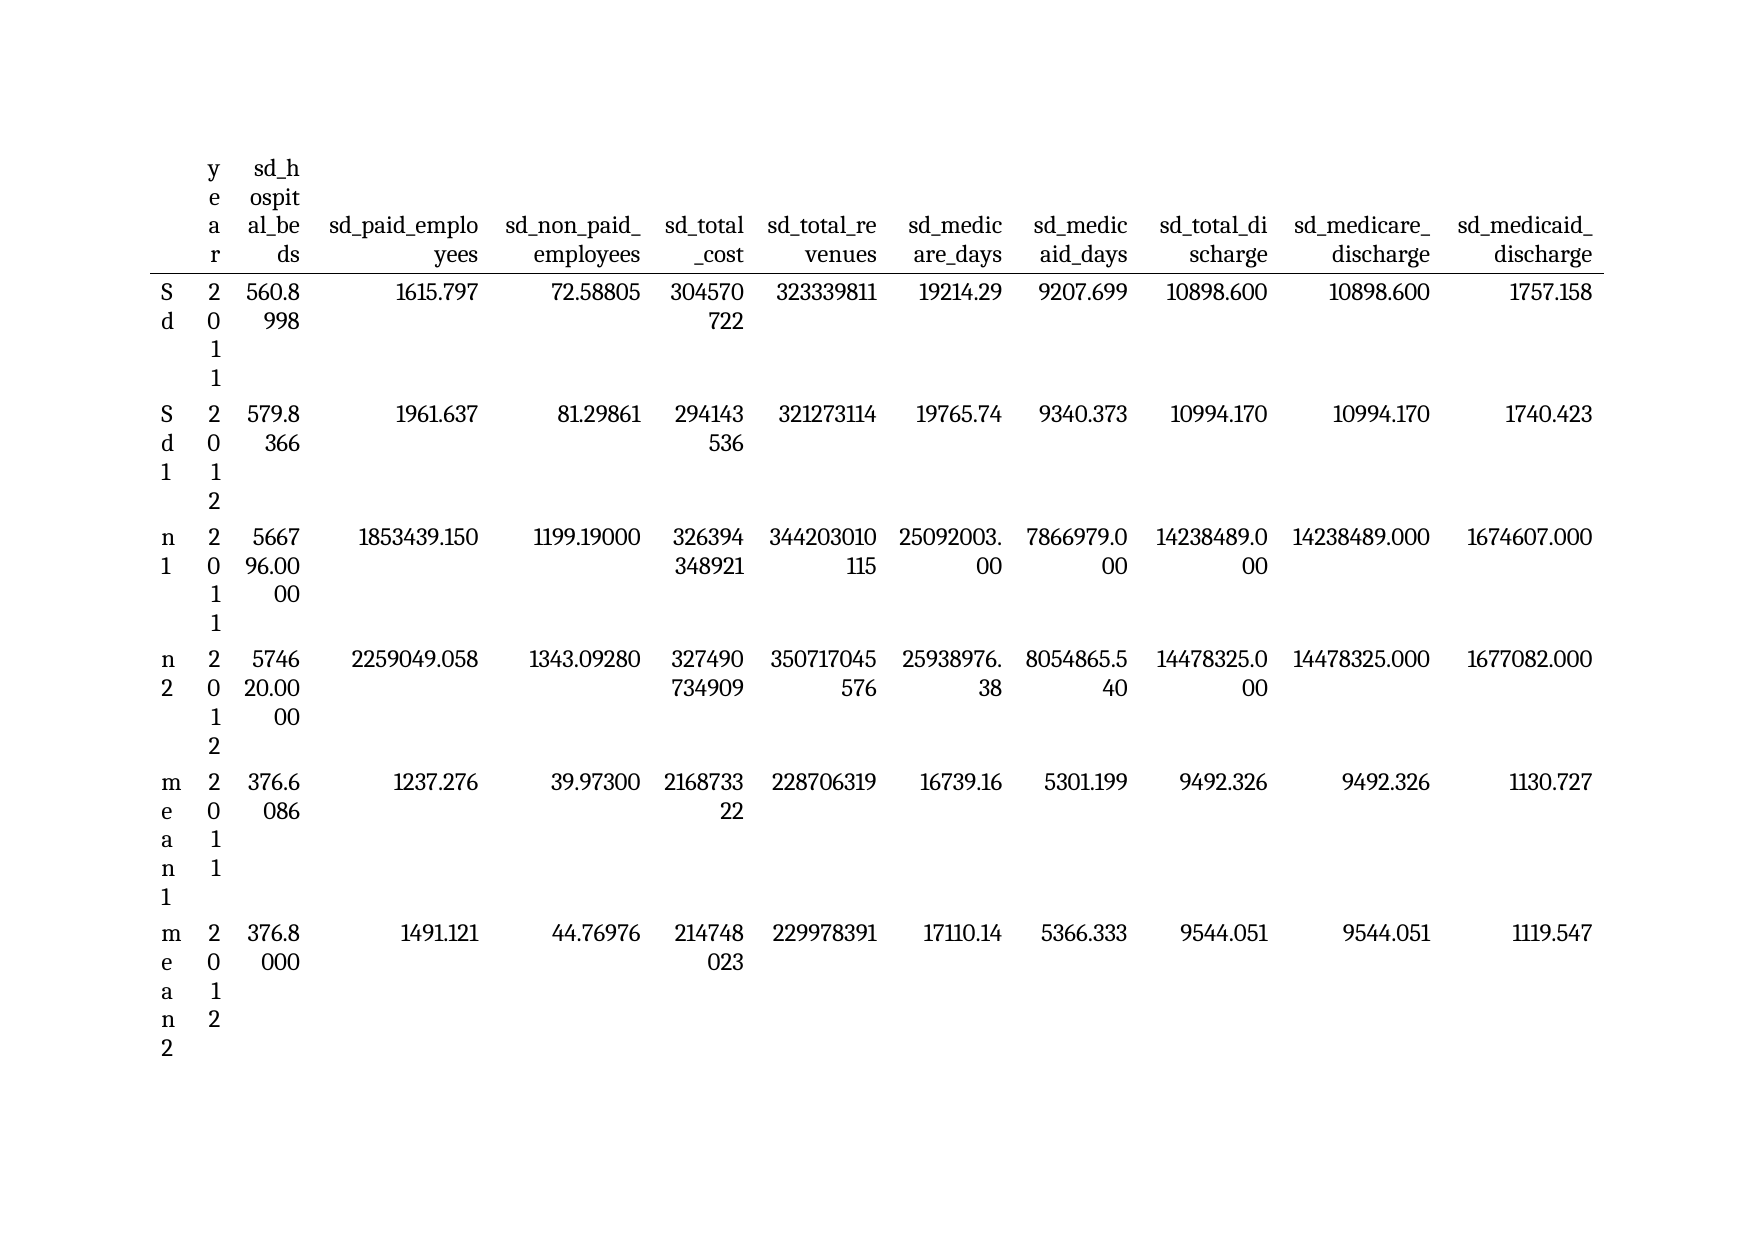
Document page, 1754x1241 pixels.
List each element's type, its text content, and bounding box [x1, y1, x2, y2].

table_header year [194, 150, 231, 272]
table_cell 1237.276 [311, 764, 489, 915]
table_cell 1853439.150 [311, 519, 489, 642]
table_header [150, 150, 194, 272]
table_header sd_medicaid_days [1013, 150, 1139, 272]
table_cell 1674607.000 [1441, 519, 1603, 642]
table_cell 16739.16 [888, 764, 1013, 915]
table_cell 19765.74 [888, 397, 1013, 519]
table_cell 10898.600 [1279, 274, 1441, 397]
table_cell 1757.158 [1441, 274, 1603, 397]
table_cell 9492.326 [1139, 764, 1279, 915]
table_cell 214748023 [652, 915, 755, 1067]
table_cell 9544.051 [1279, 915, 1441, 1067]
table_cell 229978391 [755, 915, 888, 1067]
table_cell 1961.637 [311, 397, 489, 519]
table_cell 376.8000 [231, 915, 311, 1067]
table_cell 228706319 [755, 764, 888, 915]
table_cell 1343.09280 [489, 642, 652, 764]
table_cell 2012 [194, 642, 231, 764]
table_cell 9492.326 [1279, 764, 1441, 915]
table_cell 10994.170 [1139, 397, 1279, 519]
table_cell Sd1 [150, 397, 194, 519]
table_header sd_medicaid_discharge [1441, 150, 1603, 272]
table_cell 304570722 [652, 274, 755, 397]
table_header sd_total_revenues [755, 150, 888, 272]
table_cell 14238489.000 [1139, 519, 1279, 642]
table_cell 579.8366 [231, 397, 311, 519]
table_header sd_total_discharge [1139, 150, 1279, 272]
table_cell 9340.373 [1013, 397, 1139, 519]
table_cell 2011 [194, 519, 231, 642]
table_cell 39.97300 [489, 764, 652, 915]
table_cell mean2 [150, 915, 194, 1067]
table_cell 1491.121 [311, 915, 489, 1067]
table_cell 14238489.000 [1279, 519, 1441, 642]
table_cell 1199.19000 [489, 519, 652, 642]
table_cell 14478325.000 [1139, 642, 1279, 764]
table_cell 19214.29 [888, 274, 1013, 397]
table_cell 344203010115 [755, 519, 888, 642]
table_cell 10898.600 [1139, 274, 1279, 397]
table_cell 9207.699 [1013, 274, 1139, 397]
table_cell 574620.0000 [231, 642, 311, 764]
table_cell 327490734909 [652, 642, 755, 764]
table_cell 2012 [194, 397, 231, 519]
table_cell 8054865.540 [1013, 642, 1139, 764]
table_cell 81.29861 [489, 397, 652, 519]
table_cell mean1 [150, 764, 194, 915]
table_cell 72.58805 [489, 274, 652, 397]
table_cell 1615.797 [311, 274, 489, 397]
table_cell 1740.423 [1441, 397, 1603, 519]
table_cell 1677082.000 [1441, 642, 1603, 764]
table_cell 5366.333 [1013, 915, 1139, 1067]
table_header sd_non_paid_employees [489, 150, 652, 272]
table_cell 566796.0000 [231, 519, 311, 642]
table_cell 9544.051 [1139, 915, 1279, 1067]
table_cell 2011 [194, 274, 231, 397]
table_cell 216873322 [652, 764, 755, 915]
table_cell Sd [150, 274, 194, 397]
table_cell 350717045576 [755, 642, 888, 764]
table_cell 2011 [194, 764, 231, 915]
table_header sd_paid_employees [311, 150, 489, 272]
table_header sd_total_cost [652, 150, 755, 272]
table_cell 2012 [194, 915, 231, 1067]
table_cell 17110.14 [888, 915, 1013, 1067]
table_cell 2259049.058 [311, 642, 489, 764]
table_header sd_hospital_beds [231, 150, 311, 272]
table_header sd_medicare_days [888, 150, 1013, 272]
table_cell 323339811 [755, 274, 888, 397]
table_cell 1130.727 [1441, 764, 1603, 915]
table_cell n1 [150, 519, 194, 642]
table_cell 25938976.38 [888, 642, 1013, 764]
table_cell 294143536 [652, 397, 755, 519]
table_cell 7866979.000 [1013, 519, 1139, 642]
table_cell 560.8998 [231, 274, 311, 397]
table_cell 1119.547 [1441, 915, 1603, 1067]
table_header sd_medicare_discharge [1279, 150, 1441, 272]
table_cell n2 [150, 642, 194, 764]
table_cell 25092003.00 [888, 519, 1013, 642]
table_cell 321273114 [755, 397, 888, 519]
table_cell 44.76976 [489, 915, 652, 1067]
table_cell 10994.170 [1279, 397, 1441, 519]
table_cell 326394348921 [652, 519, 755, 642]
table_cell 5301.199 [1013, 764, 1139, 915]
table_cell 14478325.000 [1279, 642, 1441, 764]
table_cell 376.6086 [231, 764, 311, 915]
